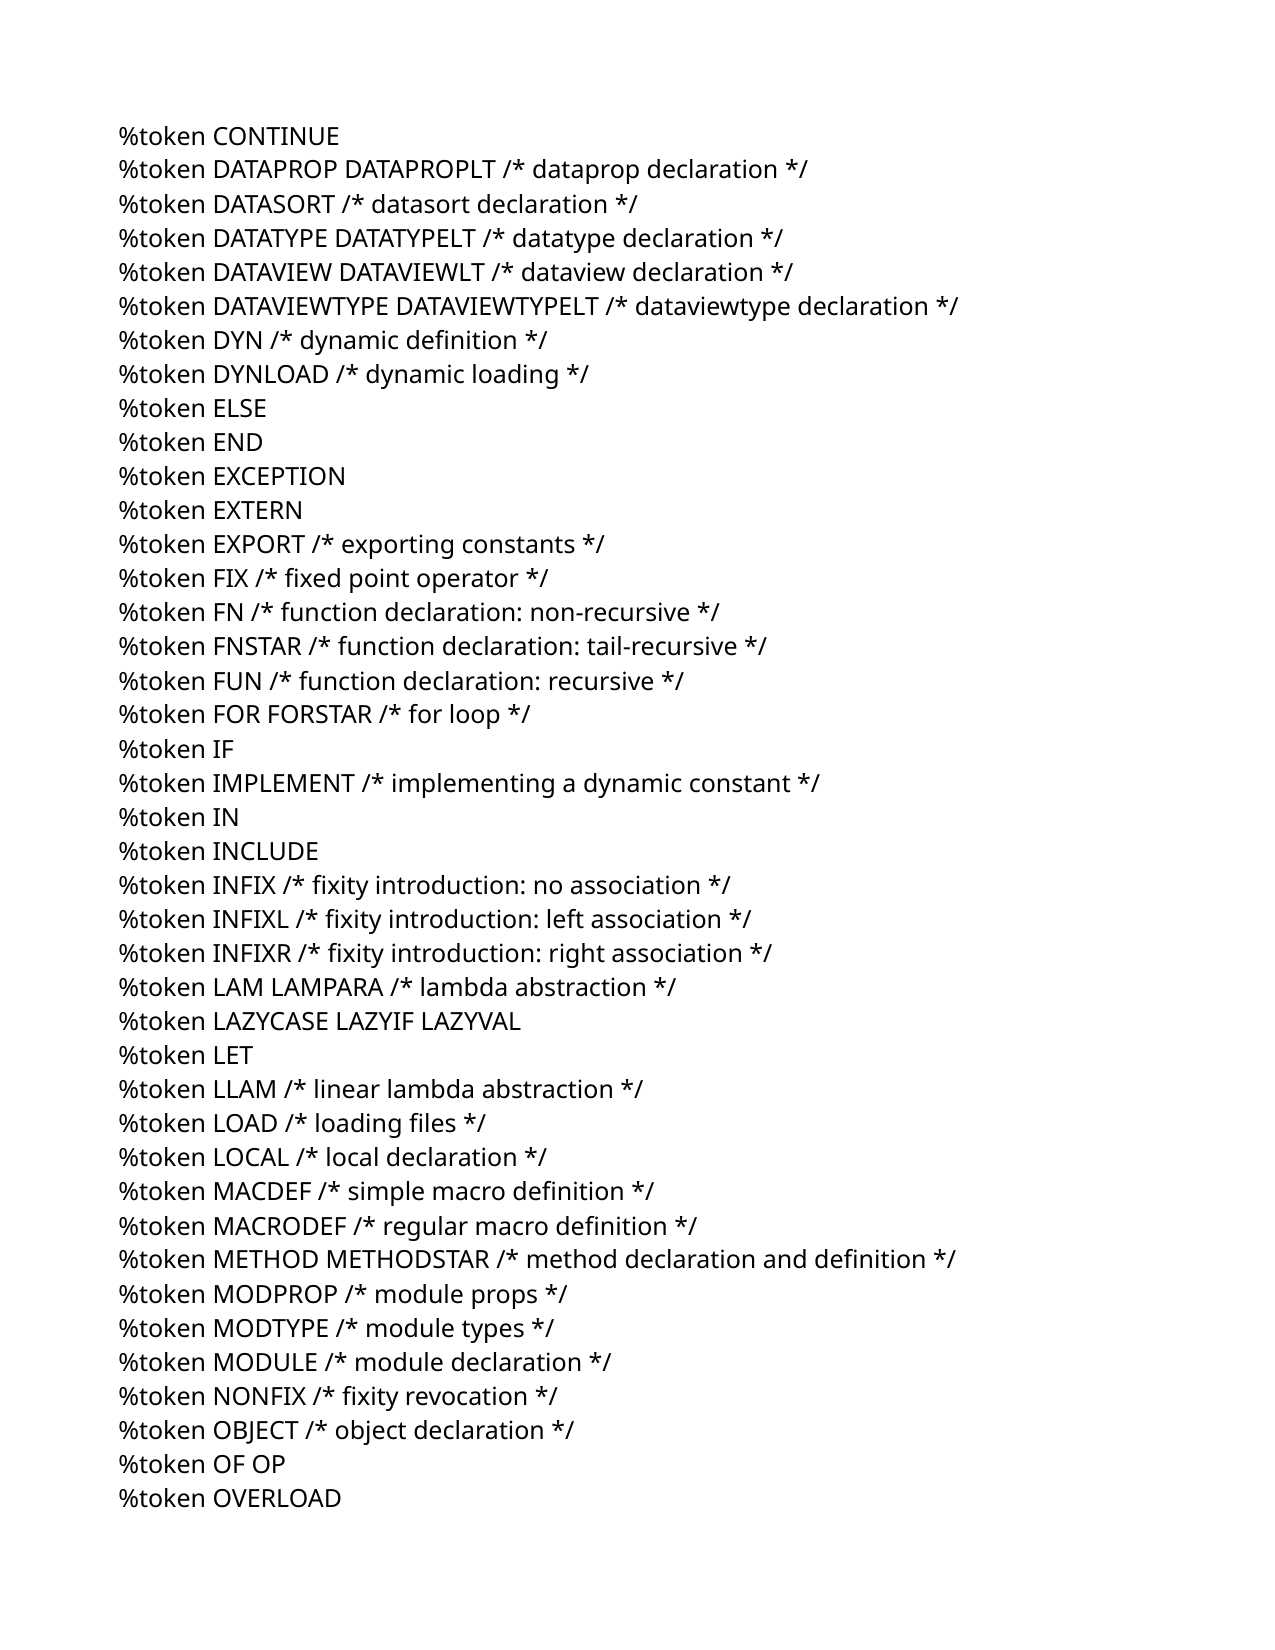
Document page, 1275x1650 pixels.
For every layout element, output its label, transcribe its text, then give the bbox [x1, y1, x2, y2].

text %token IF [118, 731, 1157, 765]
text %token MODULE /* module declaration */ [118, 1344, 1157, 1378]
text %token LAM LAMPARA /* lambda abstraction */ [118, 970, 1157, 1004]
text %token FN /* function declaration: non-recursive */ [118, 595, 1157, 629]
text %token DATASORT /* datasort declaration */ [118, 186, 1157, 220]
text %token DATAPROP DATAPROPLT /* dataprop declaration */ [118, 152, 1157, 186]
text %token DYNLOAD /* dynamic loading */ [118, 357, 1157, 391]
text %token IMPLEMENT /* implementing a dynamic constant */ [118, 765, 1157, 799]
text %token CONTINUE [118, 118, 1157, 152]
text %token NONFIX /* fixity revocation */ [118, 1378, 1157, 1412]
text %token EXPORT /* exporting constants */ [118, 527, 1157, 561]
text %token OBJECT /* object declaration */ [118, 1412, 1157, 1447]
text %token INCLUDE [118, 833, 1157, 867]
text %token FUN /* function declaration: recursive */ [118, 663, 1157, 697]
text %token OF OP [118, 1447, 1157, 1481]
text %token FNSTAR /* function declaration: tail-recursive */ [118, 629, 1157, 663]
text %token IN [118, 799, 1157, 833]
text %token INFIXR /* fixity introduction: right association */ [118, 936, 1157, 970]
text %token MODTYPE /* module types */ [118, 1310, 1157, 1344]
text %token END [118, 425, 1157, 459]
text %token MACDEF /* simple macro definition */ [118, 1174, 1157, 1208]
text %token INFIX /* fixity introduction: no association */ [118, 867, 1157, 902]
text %token DATATYPE DATATYPELT /* datatype declaration */ [118, 220, 1157, 254]
text %token METHOD METHODSTAR /* method declaration and definition */ [118, 1242, 1157, 1276]
text %token EXTERN [118, 493, 1157, 527]
text %token MACRODEF /* regular macro definition */ [118, 1208, 1157, 1242]
text %token LOAD /* loading files */ [118, 1106, 1157, 1140]
text %token INFIXL /* fixity introduction: left association */ [118, 902, 1157, 936]
text %token MODPROP /* module props */ [118, 1276, 1157, 1310]
text %token FOR FORSTAR /* for loop */ [118, 697, 1157, 731]
text %token LOCAL /* local declaration */ [118, 1140, 1157, 1174]
text %token FIX /* fixed point operator */ [118, 561, 1157, 595]
text %token DATAVIEWTYPE DATAVIEWTYPELT /* dataviewtype declaration */ [118, 288, 1157, 322]
text %token LLAM /* linear lambda abstraction */ [118, 1072, 1157, 1106]
text %token EXCEPTION [118, 459, 1157, 493]
text %token ELSE [118, 391, 1157, 425]
text %token DATAVIEW DATAVIEWLT /* dataview declaration */ [118, 254, 1157, 288]
text %token DYN /* dynamic definition */ [118, 322, 1157, 357]
text %token LAZYCASE LAZYIF LAZYVAL [118, 1004, 1157, 1038]
text %token LET [118, 1038, 1157, 1072]
text %token OVERLOAD [118, 1481, 1157, 1515]
